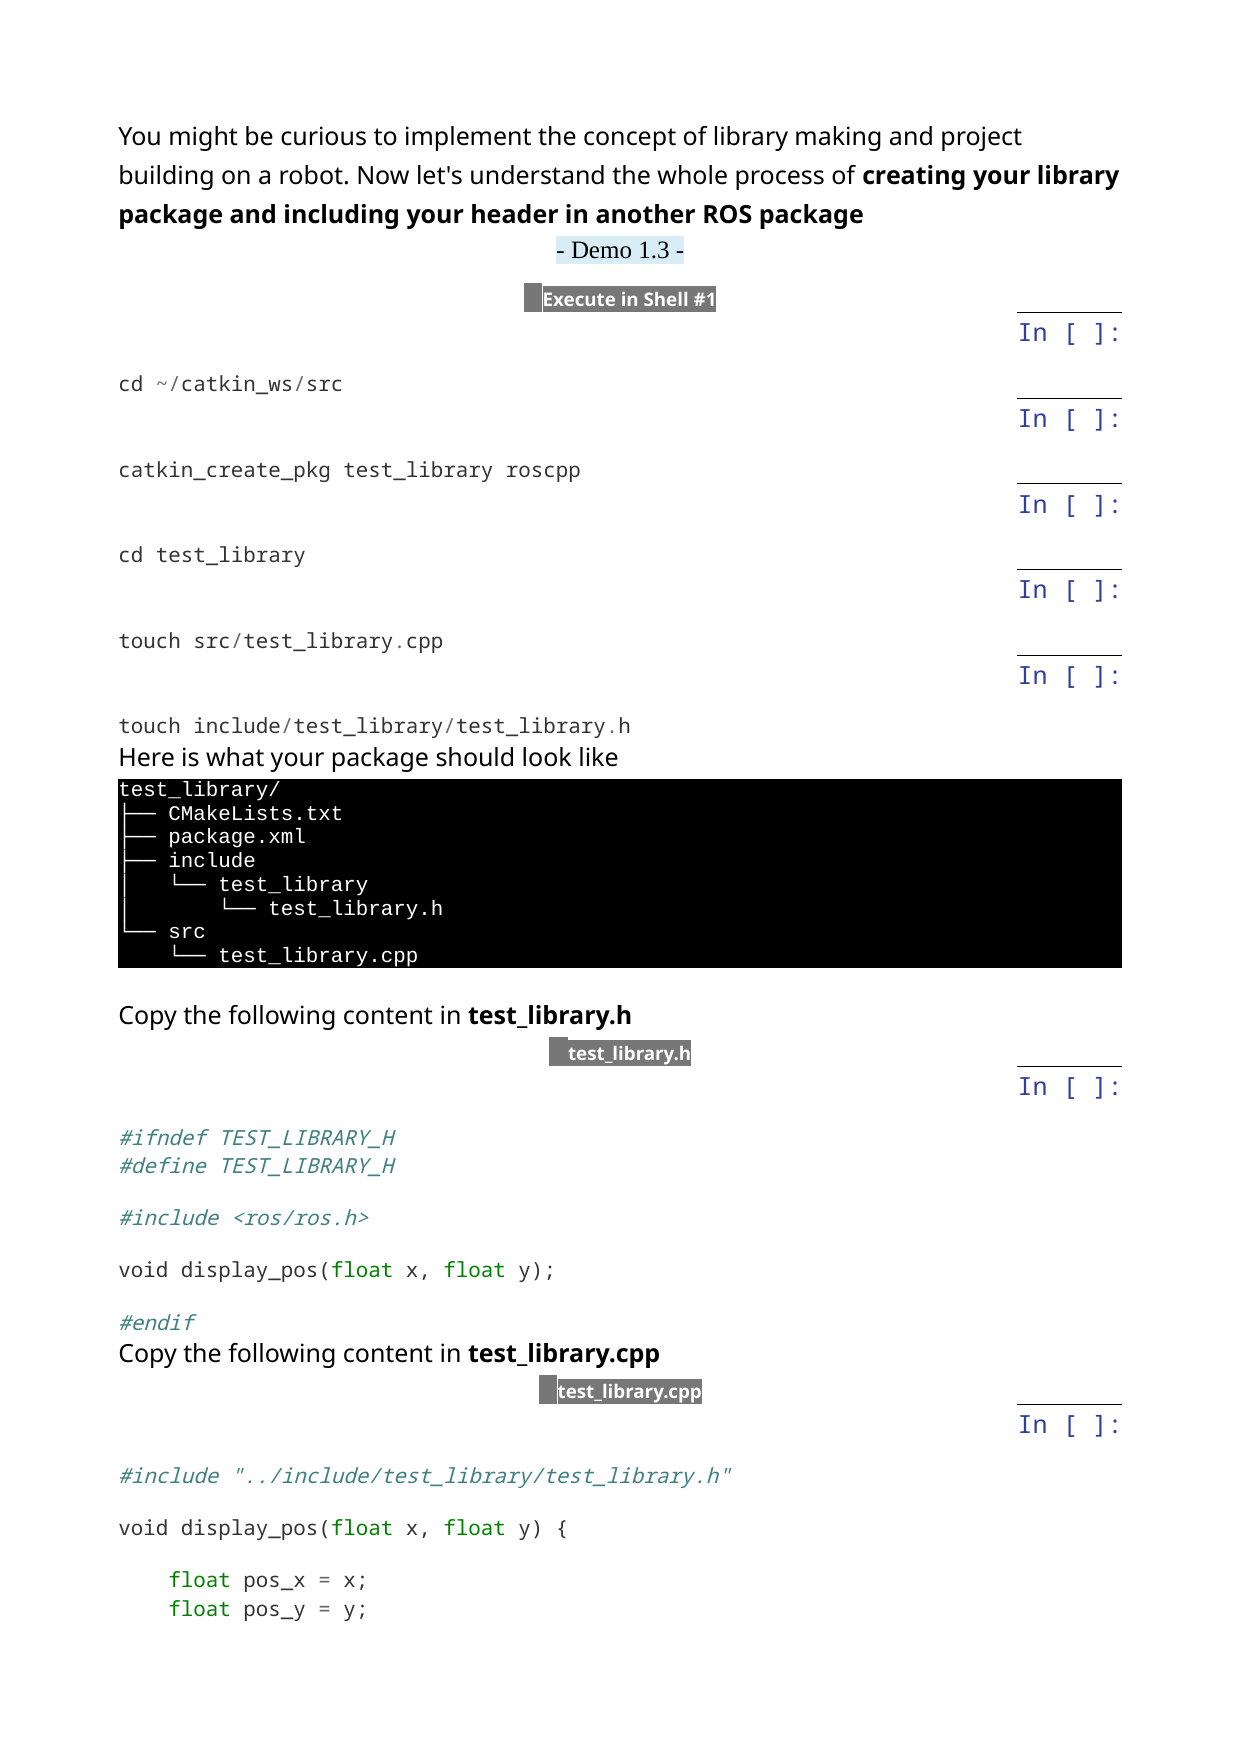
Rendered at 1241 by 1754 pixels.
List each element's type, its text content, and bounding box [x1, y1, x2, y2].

text In [ ]: [118, 654, 1122, 692]
text #include <ros/ros.h> [118, 1203, 1122, 1232]
text float pos_y = y; [118, 1594, 1122, 1622]
text ├── include [118, 850, 1122, 874]
text ├── package.xml [118, 827, 1122, 850]
text ├── CMakeLists.txt [125, 803, 1122, 827]
text void display_pos(float x, float y) { [118, 1513, 1122, 1542]
text cd test_library [118, 540, 1122, 569]
text Here is what your package should look like [118, 740, 1122, 774]
text touch include/test_library/test_library.h [118, 712, 1122, 740]
text │ └── test_library.h [118, 897, 1122, 921]
text └── src [118, 921, 1122, 945]
text Copy the following content in test_library.h [118, 998, 1122, 1032]
text catkin_create_pkg test_library roscpp [118, 455, 1122, 483]
text test_library.h [118, 1037, 1122, 1066]
text #ifndef TEST_LIBRARY_H [118, 1123, 1122, 1151]
text In [ ]: [118, 398, 1122, 435]
text In [ ]: [118, 483, 1122, 520]
text touch src/test_library.cpp [118, 626, 1122, 654]
text └── test_library.cpp [118, 945, 1122, 968]
text In [ ]: [118, 1066, 1122, 1103]
text In [ ]: [118, 569, 1122, 606]
text In [ ]: [118, 312, 1122, 349]
text #define TEST_LIBRARY_H [118, 1151, 1122, 1180]
text Copy the following content in test_library.cpp [118, 1336, 1122, 1370]
text void display_pos(float x, float y); [118, 1256, 1122, 1284]
text test_library/ [118, 779, 1122, 803]
text In [ ]: [118, 1404, 1122, 1441]
text #include "../include/test_library/test_library.h" [118, 1461, 1122, 1490]
text #endif [118, 1308, 1122, 1336]
text float pos_x = x; [118, 1565, 1122, 1594]
text cd ~/catkin_ws/src [118, 369, 1122, 398]
text │ └── test_library [125, 874, 1122, 897]
text You might be curious to implement the concept of library making and project building on a robot. Now let's understand the whole process of creating your library package and including your header in another ROS package [118, 118, 1122, 231]
text Execute in Shell #1 [118, 283, 1122, 312]
text test_library.cpp [118, 1375, 1122, 1404]
text - Demo 1.3 - [118, 236, 1122, 264]
